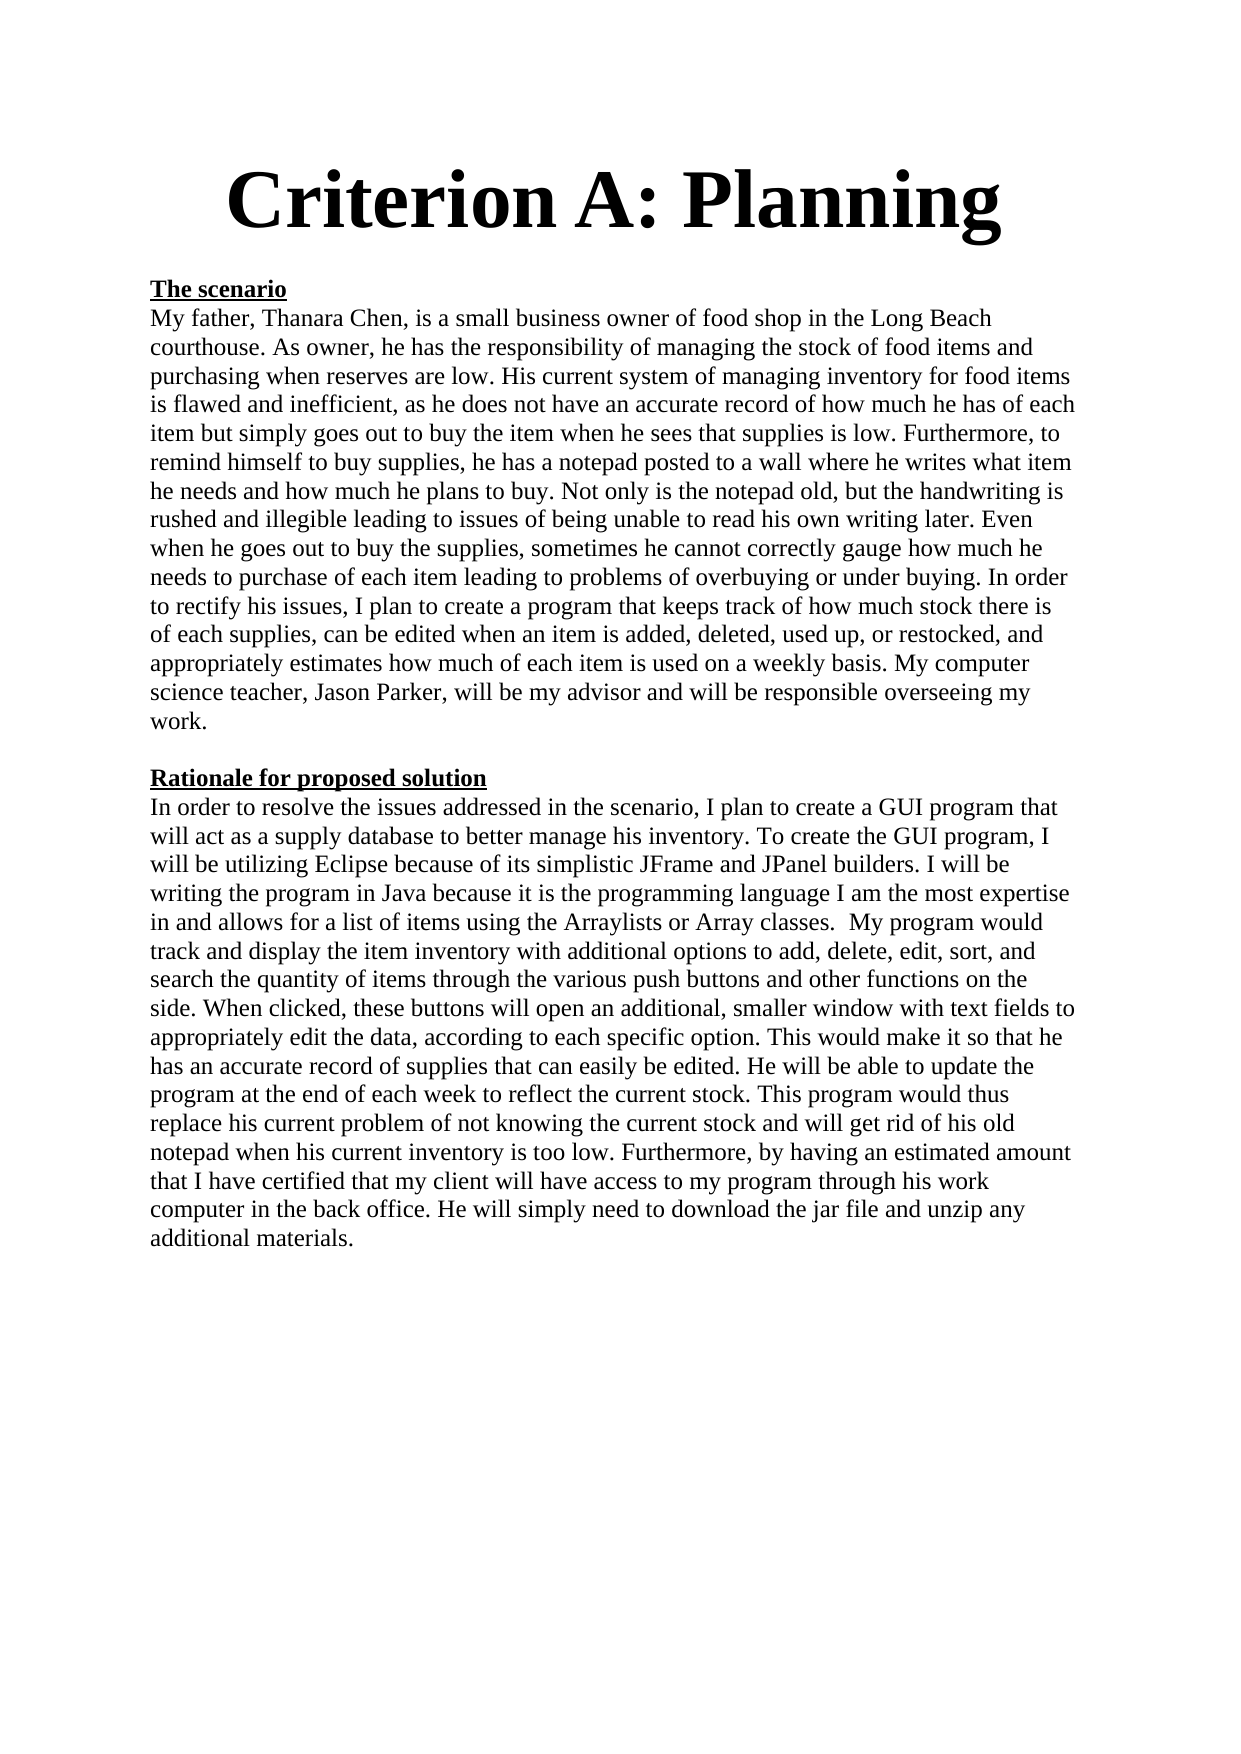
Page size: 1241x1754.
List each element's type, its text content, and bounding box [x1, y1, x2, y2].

text Rationale for proposed solution [150, 763, 1078, 792]
text Criterion A: Planning [150, 150, 1078, 246]
text My father, Thanara Chen, is a small business owner of food shop in the Long Beach courthouse. As owner, he has the responsibility of managing the stock of food items and purchasing when reserves are low. His current system of managing inventory for food items is flawed and inefficient, as he does not have an accurate record of how much he has of each item but simply goes out to buy the item when he sees that supplies is low. Furthermore, to remind himself to buy supplies, he has a notepad posted to a wall where he writes what item he needs and how much he plans to buy. Not only is the notepad old, but the handwriting is rushed and illegible leading to issues of being unable to read his own writing later. Even when he goes out to buy the supplies, sometimes he cannot correctly gauge how much he needs to purchase of each item leading to problems of overbuying or under buying. In order to rectify his issues, I plan to create a program that keeps track of how much stock there is of each supplies, can be edited when an item is added, deleted, used up, or restocked, and appropriately estimates how much of each item is used on a weekly basis. My computer science teacher, Jason Parker, will be my advisor and will be responsible overseeing my work. [150, 303, 1078, 734]
text The scenario [150, 274, 1078, 303]
text In order to resolve the issues addressed in the scenario, I plan to create a GUI program that will act as a supply database to better manage his inventory. To create the GUI program, I will be utilizing Eclipse because of its simplistic JFrame and JPanel builders. I will be writing the program in Java because it is the programming language I am the most expertise in and allows for a list of items using the Arraylists or Array classes. My program would track and display the item inventory with additional options to add, delete, edit, sort, and search the quantity of items through the various push buttons and other functions on the side. When clicked, these buttons will open an additional, smaller window with text fields to appropriately edit the data, according to each specific option. This would make it so that he has an accurate record of supplies that can easily be edited. He will be able to update the program at the end of each week to reflect the current stock. This program would thus replace his current problem of not knowing the current stock and will get rid of his old notepad when his current inventory is too low. Furthermore, by having an estimated amount that I have certified that my client will have access to my program through his work computer in the back office. He will simply need to download the jar file and unzip any additional materials. [150, 792, 1078, 1252]
